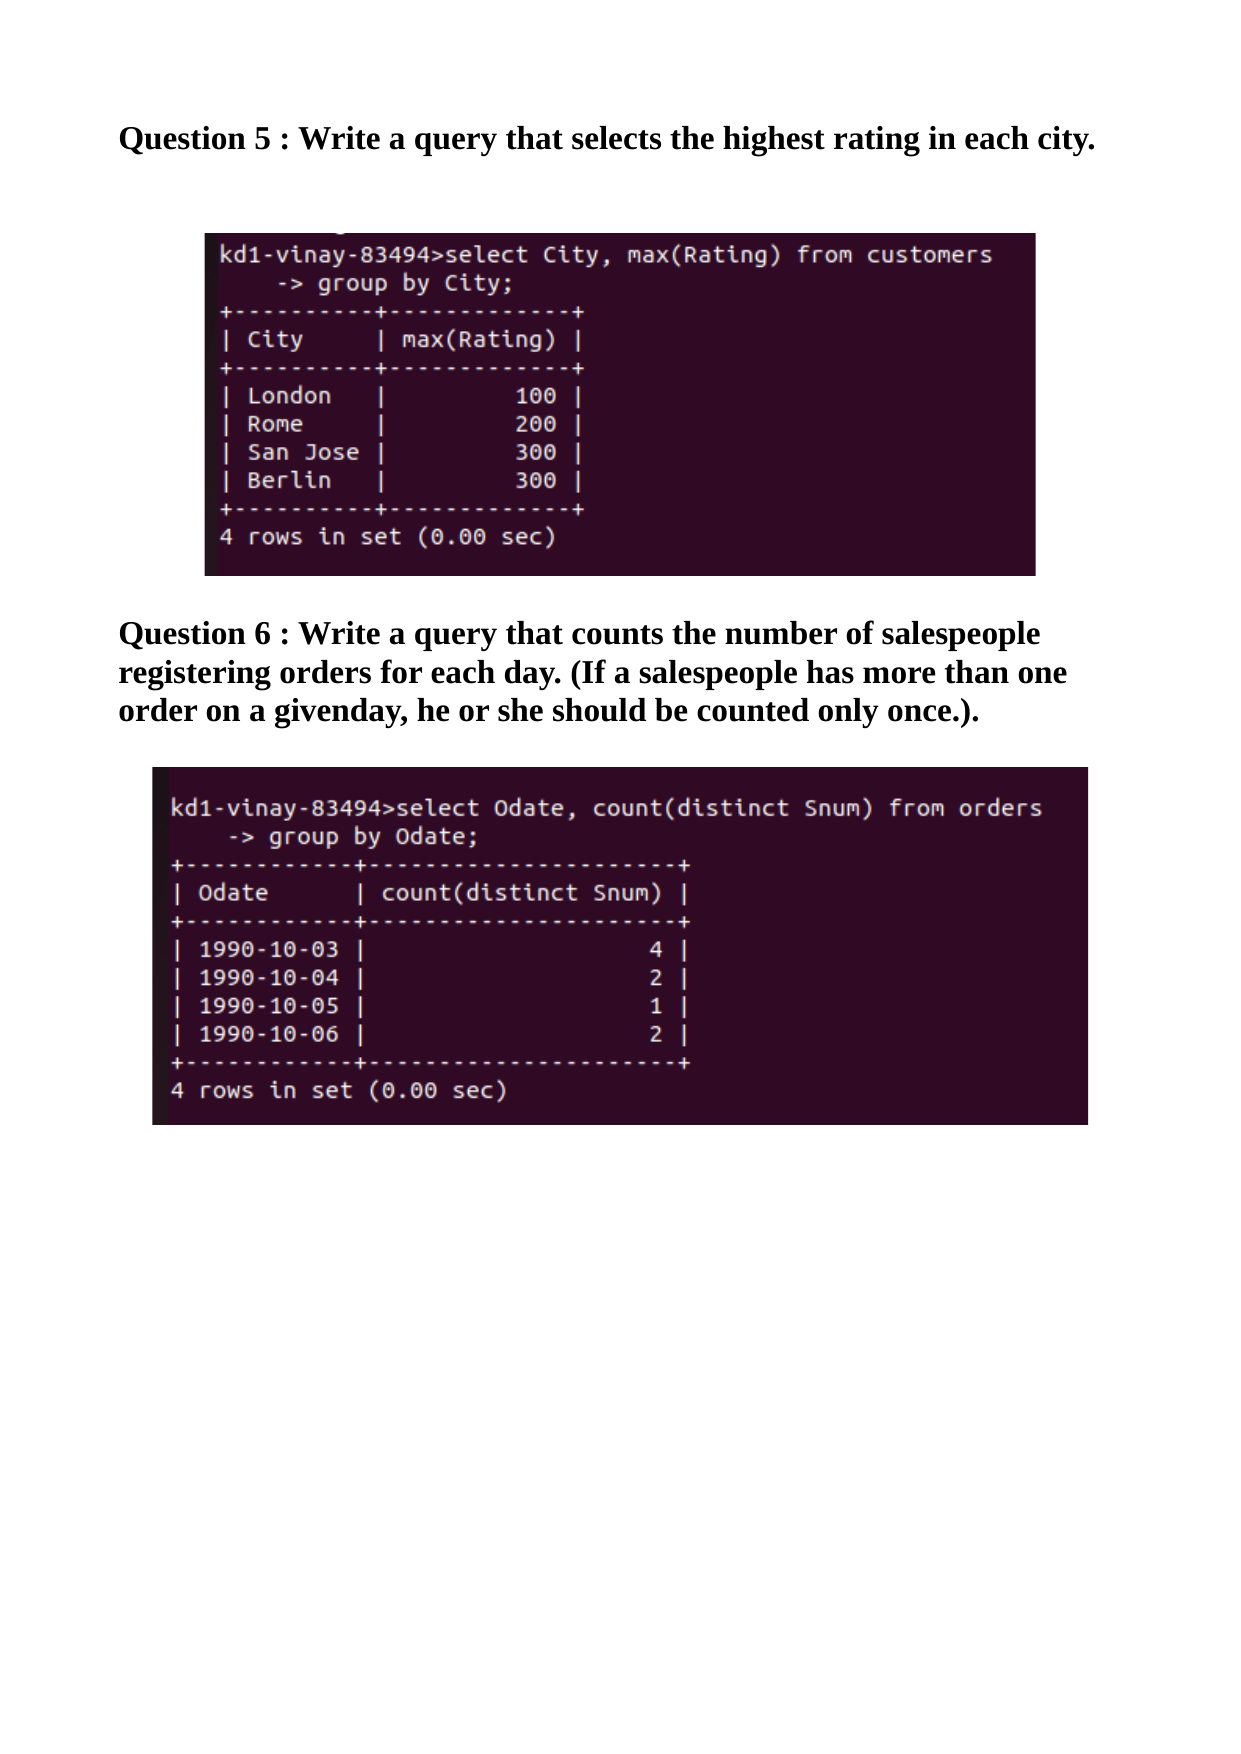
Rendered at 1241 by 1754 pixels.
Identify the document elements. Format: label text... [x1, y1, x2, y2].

picture [204, 233, 1036, 576]
text Question 6 : Write a query that counts the number of salespeople registering orders for each day. (If a salespeople has more than one order on a givenday, he or she should be counted only once.). [118, 614, 1122, 729]
text Question 5 : Write a query that selects the highest rating in each city. [118, 118, 1122, 156]
picture [152, 767, 1089, 1125]
